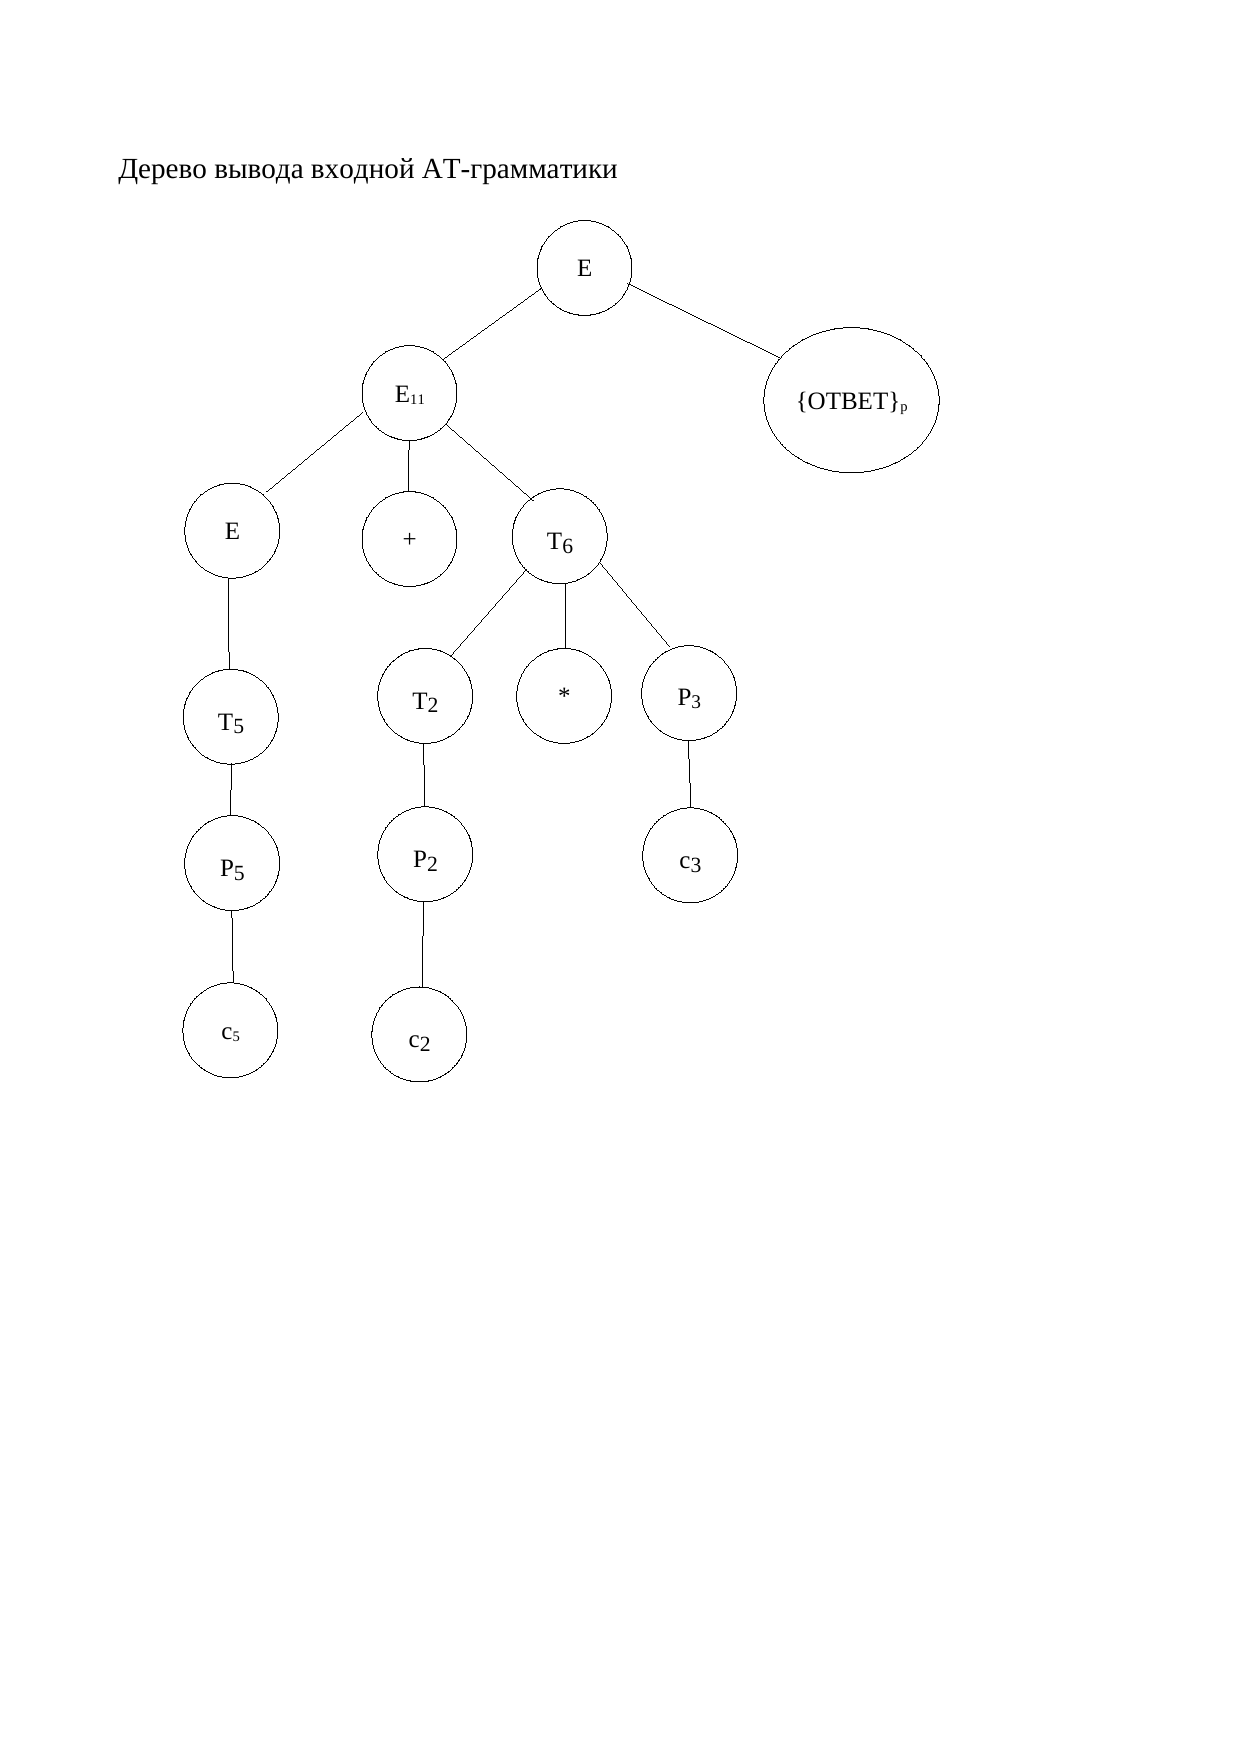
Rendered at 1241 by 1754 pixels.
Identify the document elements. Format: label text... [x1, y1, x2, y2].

text P3 [656, 674, 723, 712]
text * [531, 681, 598, 710]
text c2 [386, 1013, 453, 1056]
text + [376, 524, 443, 553]
text Дерево вывода входной АТ-грамматики [118, 152, 1122, 185]
text T5 [197, 695, 264, 738]
text T6 [526, 514, 593, 558]
text c5 [197, 1016, 264, 1044]
text E11 [376, 379, 443, 407]
text {ОТВЕТ}p [789, 386, 913, 414]
text E [199, 516, 266, 545]
text E [551, 253, 618, 282]
text P5 [198, 841, 266, 884]
text P2 [392, 833, 459, 876]
text c3 [657, 834, 724, 877]
text T2 [392, 674, 459, 717]
